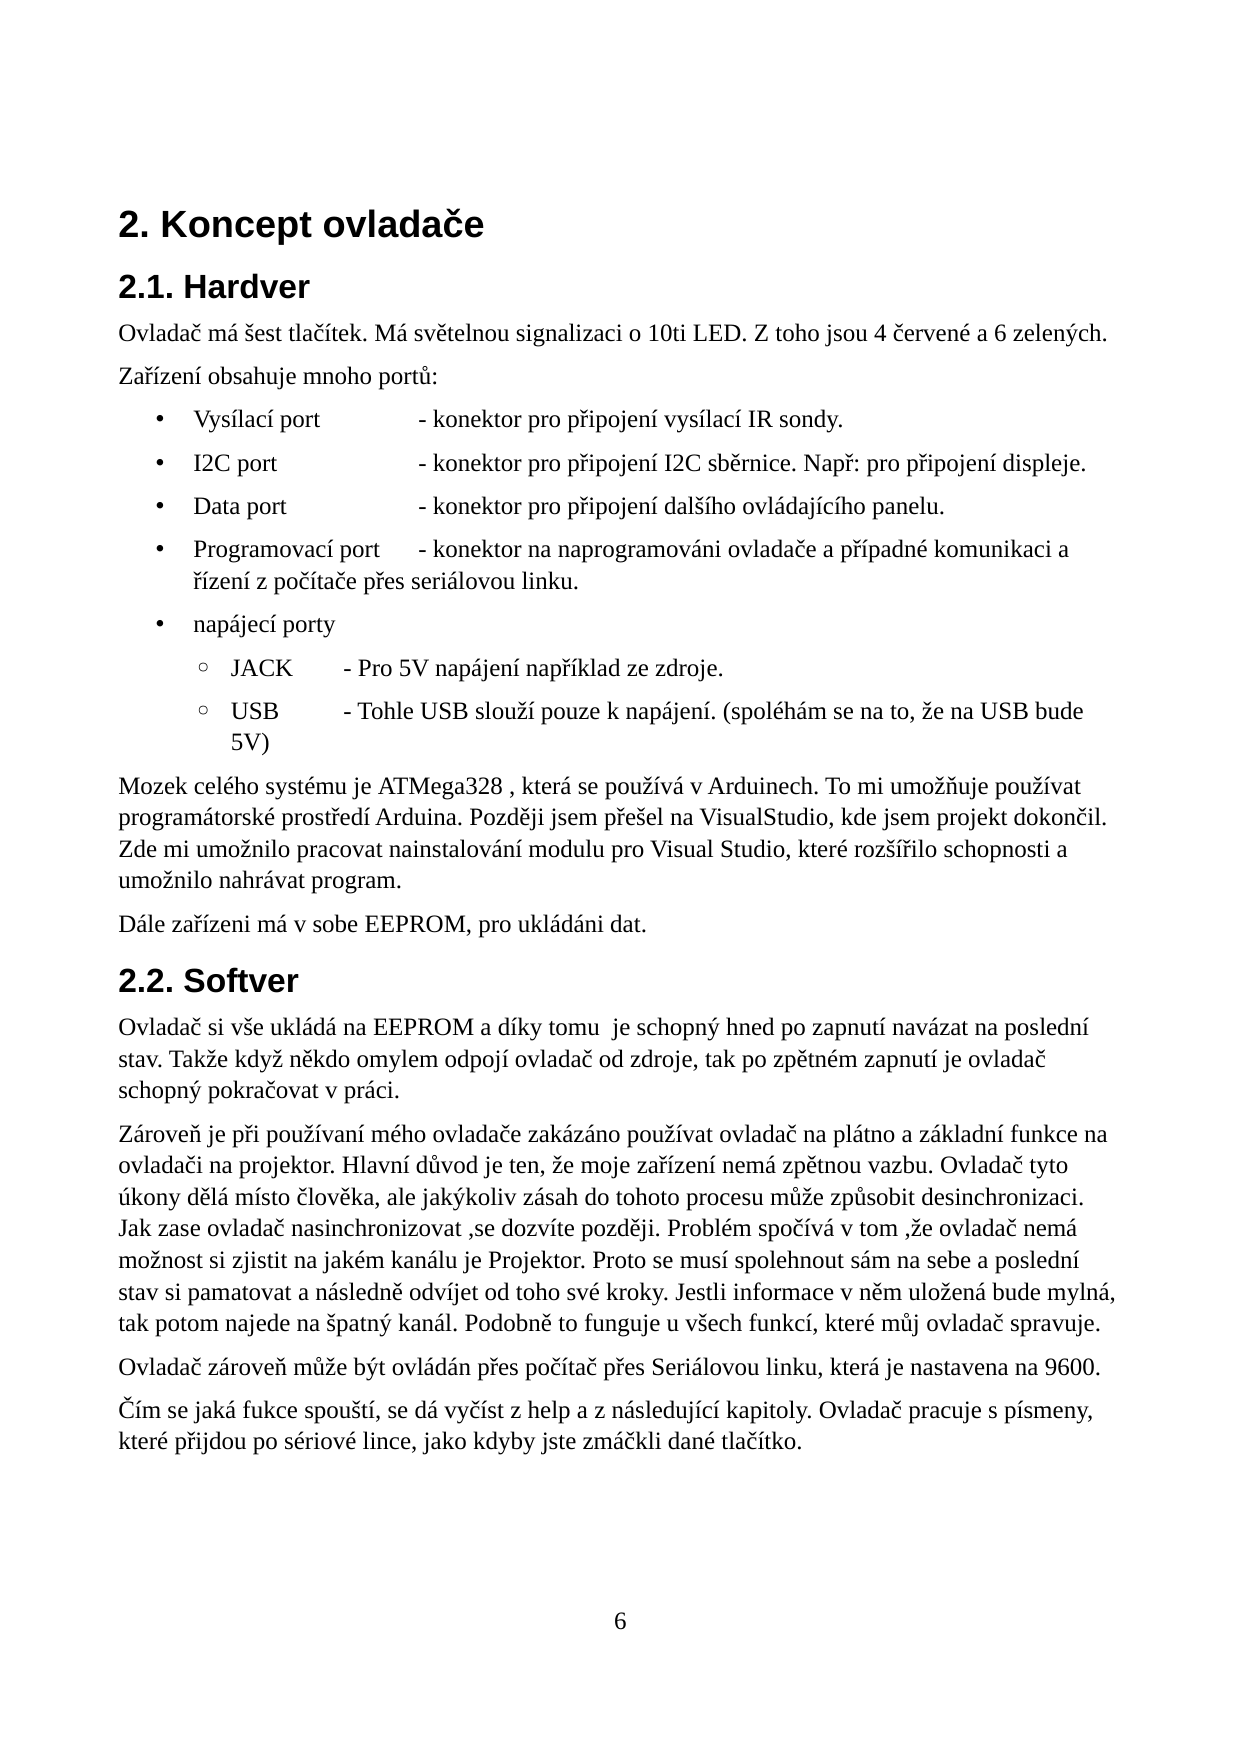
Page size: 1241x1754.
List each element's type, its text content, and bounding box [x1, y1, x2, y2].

list Data port - konektor pro připojení dalšího ovládajícího panelu. [156, 491, 1122, 520]
text Zároveň je při používaní mého ovladače zakázáno používat ovladač na plátno a základní funkce na ovladači na projektor. Hlavní důvod je ten, že moje zařízení nemá zpětnou vazbu. Ovladač tyto úkony dělá místo člověka, ale jakýkoliv zásah do tohoto procesu může způsobit desinchronizaci. Jak zase ovladač nasinchronizovat ,se dozvíte později. Problém spočívá v tom ,že ovladač nemá možnost si zjistit na jakém kanálu je Projektor. Proto se musí spolehnout sám na sebe a poslední stav si pamatovat a následně odvíjet od toho své kroky. Jestli informace v něm uložená bude mylná, tak potom najede na špatný kanál. Podobně to funguje u všech funkcí, které můj ovladač spravuje. [118, 1119, 1122, 1337]
list Vysílací port - konektor pro připojení vysílací IR sondy. [156, 404, 1122, 433]
list napájecí porty [156, 609, 1122, 638]
text Dále zařízeni má v sobe EEPROM, pro ukládáni dat. [118, 909, 1122, 938]
text Ovladač si vše ukládá na EEPROM a díky tomu je schopný hned po zapnutí navázat na poslední stav. Takže když někdo omylem odpojí ovladač od zdroje, tak po zpětném zapnutí je ovladač schopný pokračovat v práci. [118, 1012, 1122, 1104]
list Programovací port - konektor na naprogramováni ovladače a případné komunikaci a řízení z počítače přes seriálovou linku. [156, 534, 1122, 595]
subtitle 2.2. Softver [118, 961, 1122, 1000]
text Čím se jaká fukce spouští, se dá vyčíst z help a z následující kapitoly. Ovladač pracuje s písmeny, které přijdou po sériové lince, jako kdyby jste zmáčkli dané tlačítko. [118, 1395, 1122, 1455]
list JACK - Pro 5V napájení například ze zdroje. [193, 653, 1122, 681]
text Ovladač má šest tlačítek. Má světelnou signalizaci o 10ti LED. Z toho jsou 4 červené a 6 zelených. [118, 318, 1122, 346]
text Zařízení obsahuje mnoho portů: [118, 361, 1122, 390]
subtitle 2.1. Hardver [118, 267, 1122, 305]
text Ovladač zároveň může být ovládán přes počítač přes Seriálovou linku, která je nastavena na 9600. [118, 1352, 1122, 1380]
list USB - Tohle USB slouží pouze k napájení. (spoléhám se na to, že na USB bude 5V) [193, 696, 1122, 756]
text Mozek celého systému je ATMega328 , která se používá v Arduinech. To mi umožňuje používat programátorské prostředí Arduina. Později jsem přešel na VisualStudio, kde jsem projekt dokončil. Zde mi umožnilo pracovat nainstalování modulu pro Visual Studio, které rozšířilo schopnosti a umožnilo nahrávat program. [118, 771, 1122, 894]
subtitle 2. Koncept ovladače [118, 202, 1122, 246]
list I2C port - konektor pro připojení I2C sběrnice. Např: pro připojení displeje. [156, 448, 1122, 476]
